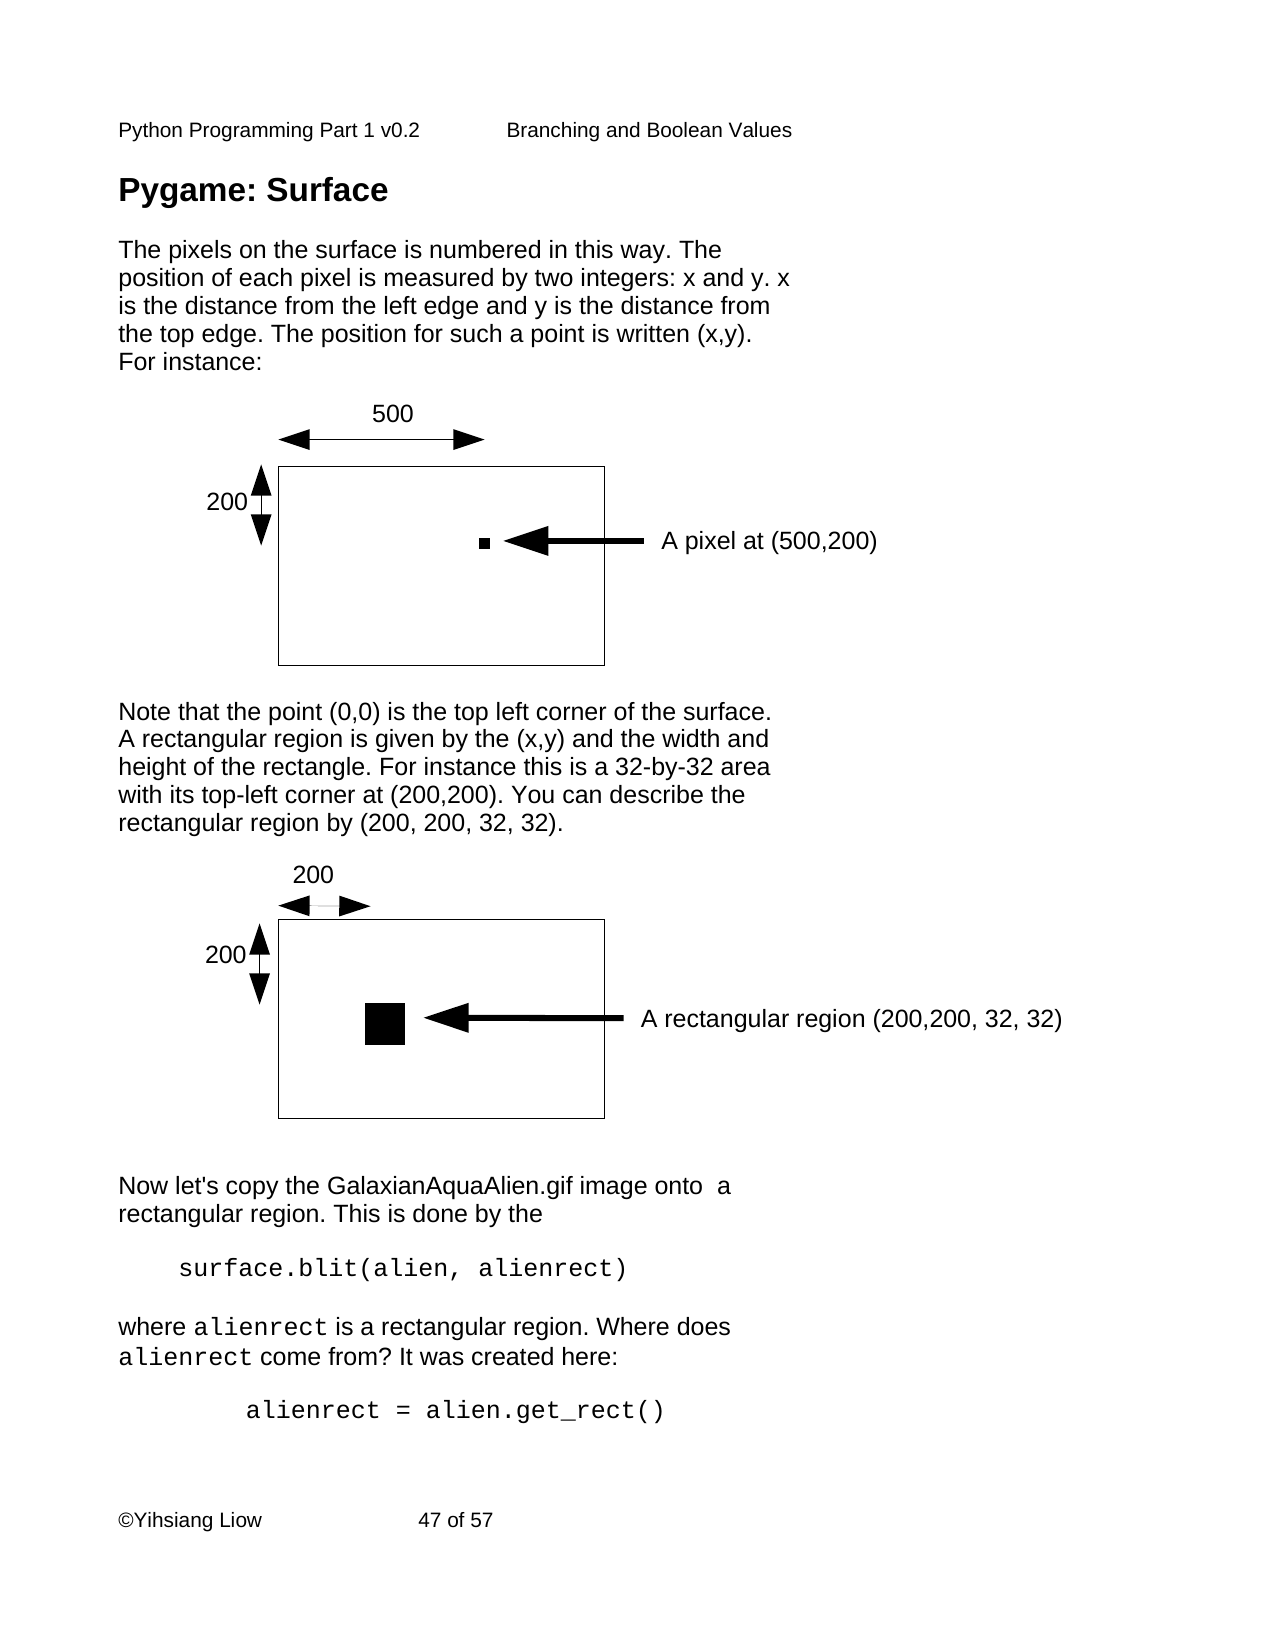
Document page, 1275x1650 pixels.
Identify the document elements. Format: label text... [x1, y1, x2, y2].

text alienrect = alien.get_rect() [118, 1397, 793, 1426]
text Pygame: Surface [118, 171, 793, 208]
text where alienrect is a rectangular region. Where does alienrect come from? It was created here: [118, 1312, 793, 1372]
text Now let's copy the GalaxianAquaAlien.gif image onto a rectangular region. This is done by the [118, 1172, 793, 1228]
text The pixels on the surface is numbered in this way. The position of each pixel is measured by two integers: x and y. x is the distance from the left edge and y is the distance from the top edge. The position for such a point is written (x,y). For instance: [118, 236, 793, 376]
text Note that the point (0,0) is the top left corner of the surface. A rectangular region is given by the (x,y) and the width and height of the rectangle. For instance this is a 32-by-32 area with its top-left corner at (200,200). You can describe the rectangular region by (200, 200, 32, 32). [118, 697, 793, 837]
text surface.blit(alien, alienrect) [118, 1256, 793, 1284]
